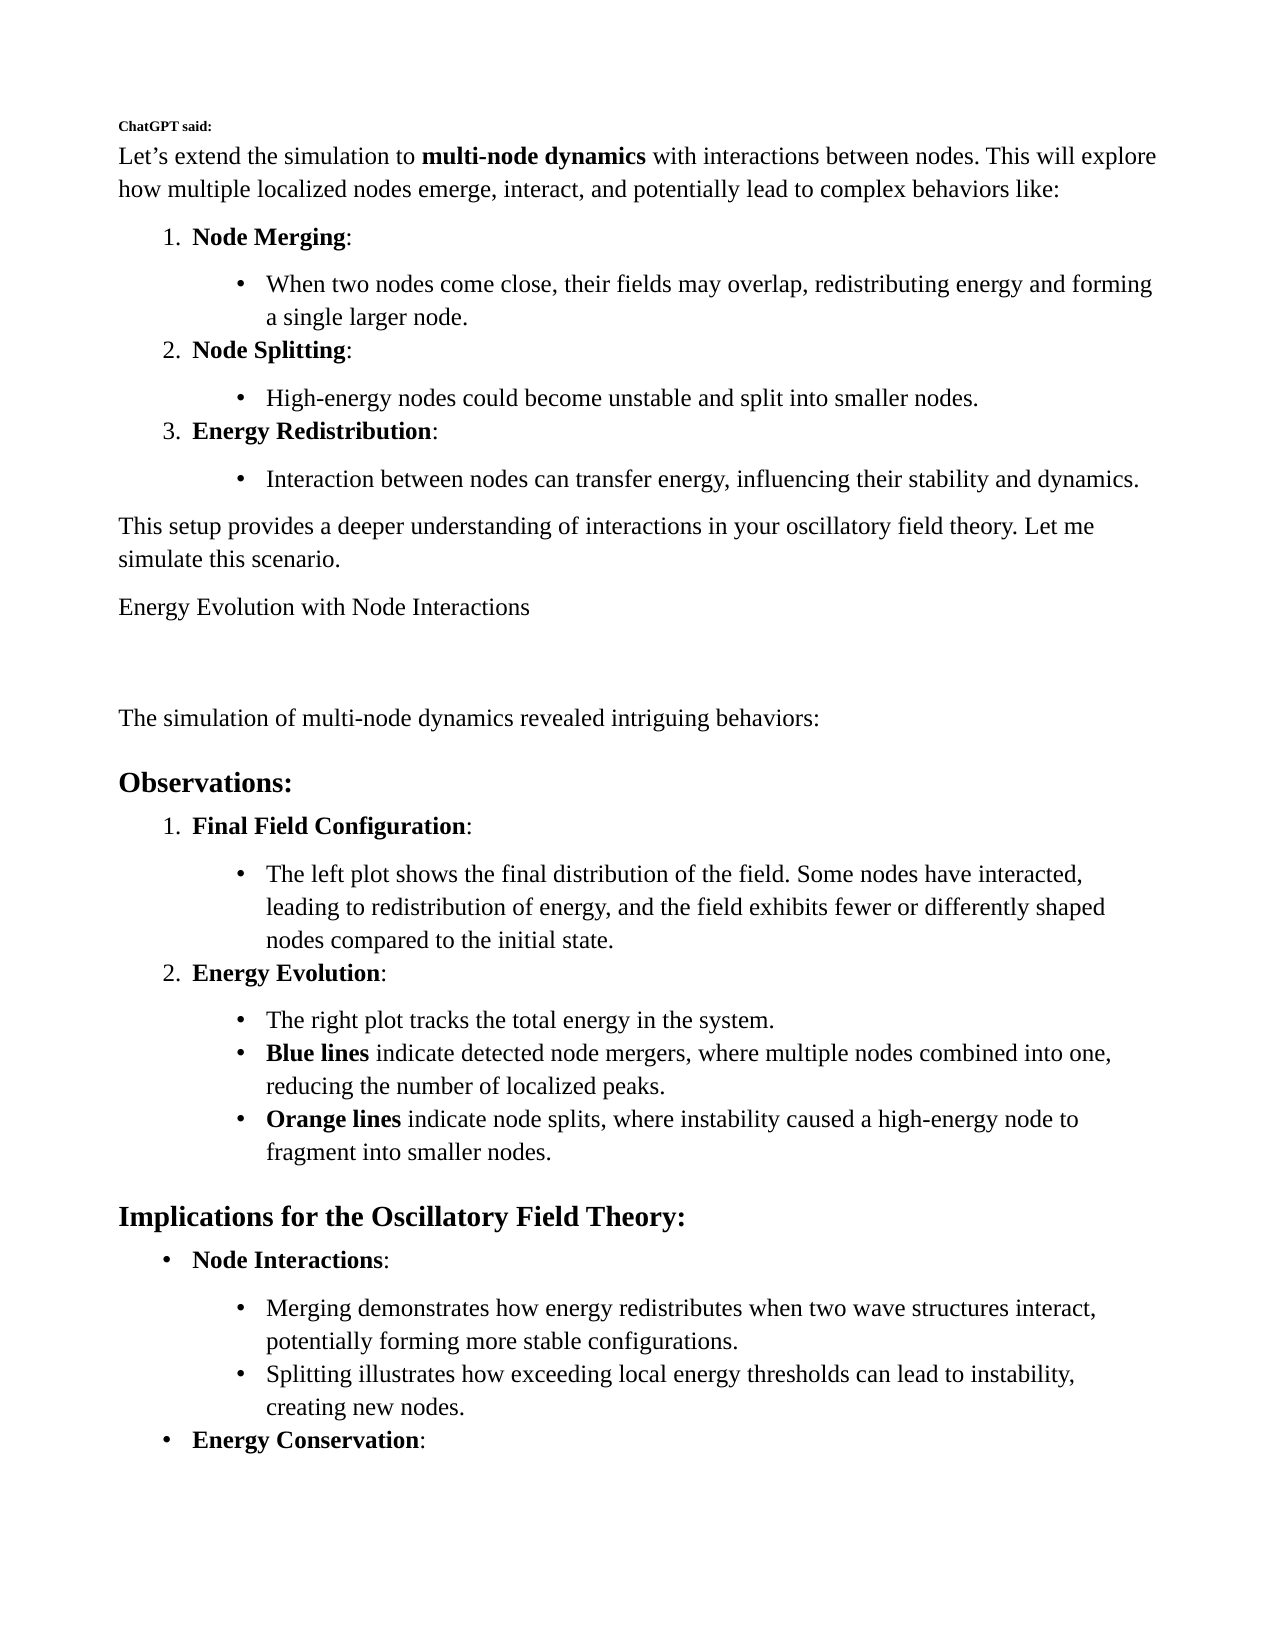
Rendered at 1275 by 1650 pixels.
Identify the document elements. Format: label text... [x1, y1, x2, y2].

text Energy Evolution with Node Interactions [118, 592, 1157, 621]
list Interaction between nodes can transfer energy, influencing their stability and dynamics. [236, 464, 1157, 492]
list Splitting illustrates how exceeding local energy thresholds can lead to instability, creating new nodes. [236, 1359, 1157, 1421]
list The right plot tracks the total energy in the system. [236, 1005, 1157, 1034]
list The left plot shows the final distribution of the field. Some nodes have interacted, leading to redistribution of energy, and the field exhibits fewer or differently shaped nodes compared to the initial state. [236, 859, 1157, 953]
list Final Field Configuration: [162, 811, 1157, 840]
text This setup provides a deeper understanding of interactions in your oscillatory field theory. Let me simulate this scenario. [118, 511, 1157, 573]
list Merging demonstrates how energy redistributes when two wave structures interact, potentially forming more stable configurations. [236, 1293, 1157, 1355]
list High-energy nodes could become unstable and split into smaller nodes. [236, 383, 1157, 412]
list Blue lines indicate detected node mergers, where multiple nodes combined into one, reducing the number of localized peaks. [236, 1038, 1157, 1100]
text Let’s extend the simulation to multi-node dynamics with interactions between nodes. This will explore how multiple localized nodes emerge, interact, and potentially lead to complex behaviors like: [118, 141, 1157, 203]
list Energy Evolution: [162, 958, 1157, 986]
subtitle ChatGPT said: [118, 118, 1157, 135]
list Node Interactions: [162, 1246, 1157, 1274]
list When two nodes come close, their fields may overlap, redistributing energy and forming a single larger node. [236, 269, 1157, 331]
list Energy Redistribution: [162, 416, 1157, 445]
subtitle Observations: [118, 765, 1157, 798]
list Node Merging: [162, 222, 1157, 251]
subtitle Implications for the Oscillatory Field Theory: [118, 1199, 1157, 1233]
list Energy Conservation: [162, 1425, 1157, 1454]
text The simulation of multi-node dynamics revealed intriguing behaviors: [118, 703, 1157, 732]
list Orange lines indicate node splits, where instability caused a high-energy node to fragment into smaller nodes. [236, 1104, 1157, 1166]
list Node Splitting: [162, 335, 1157, 364]
